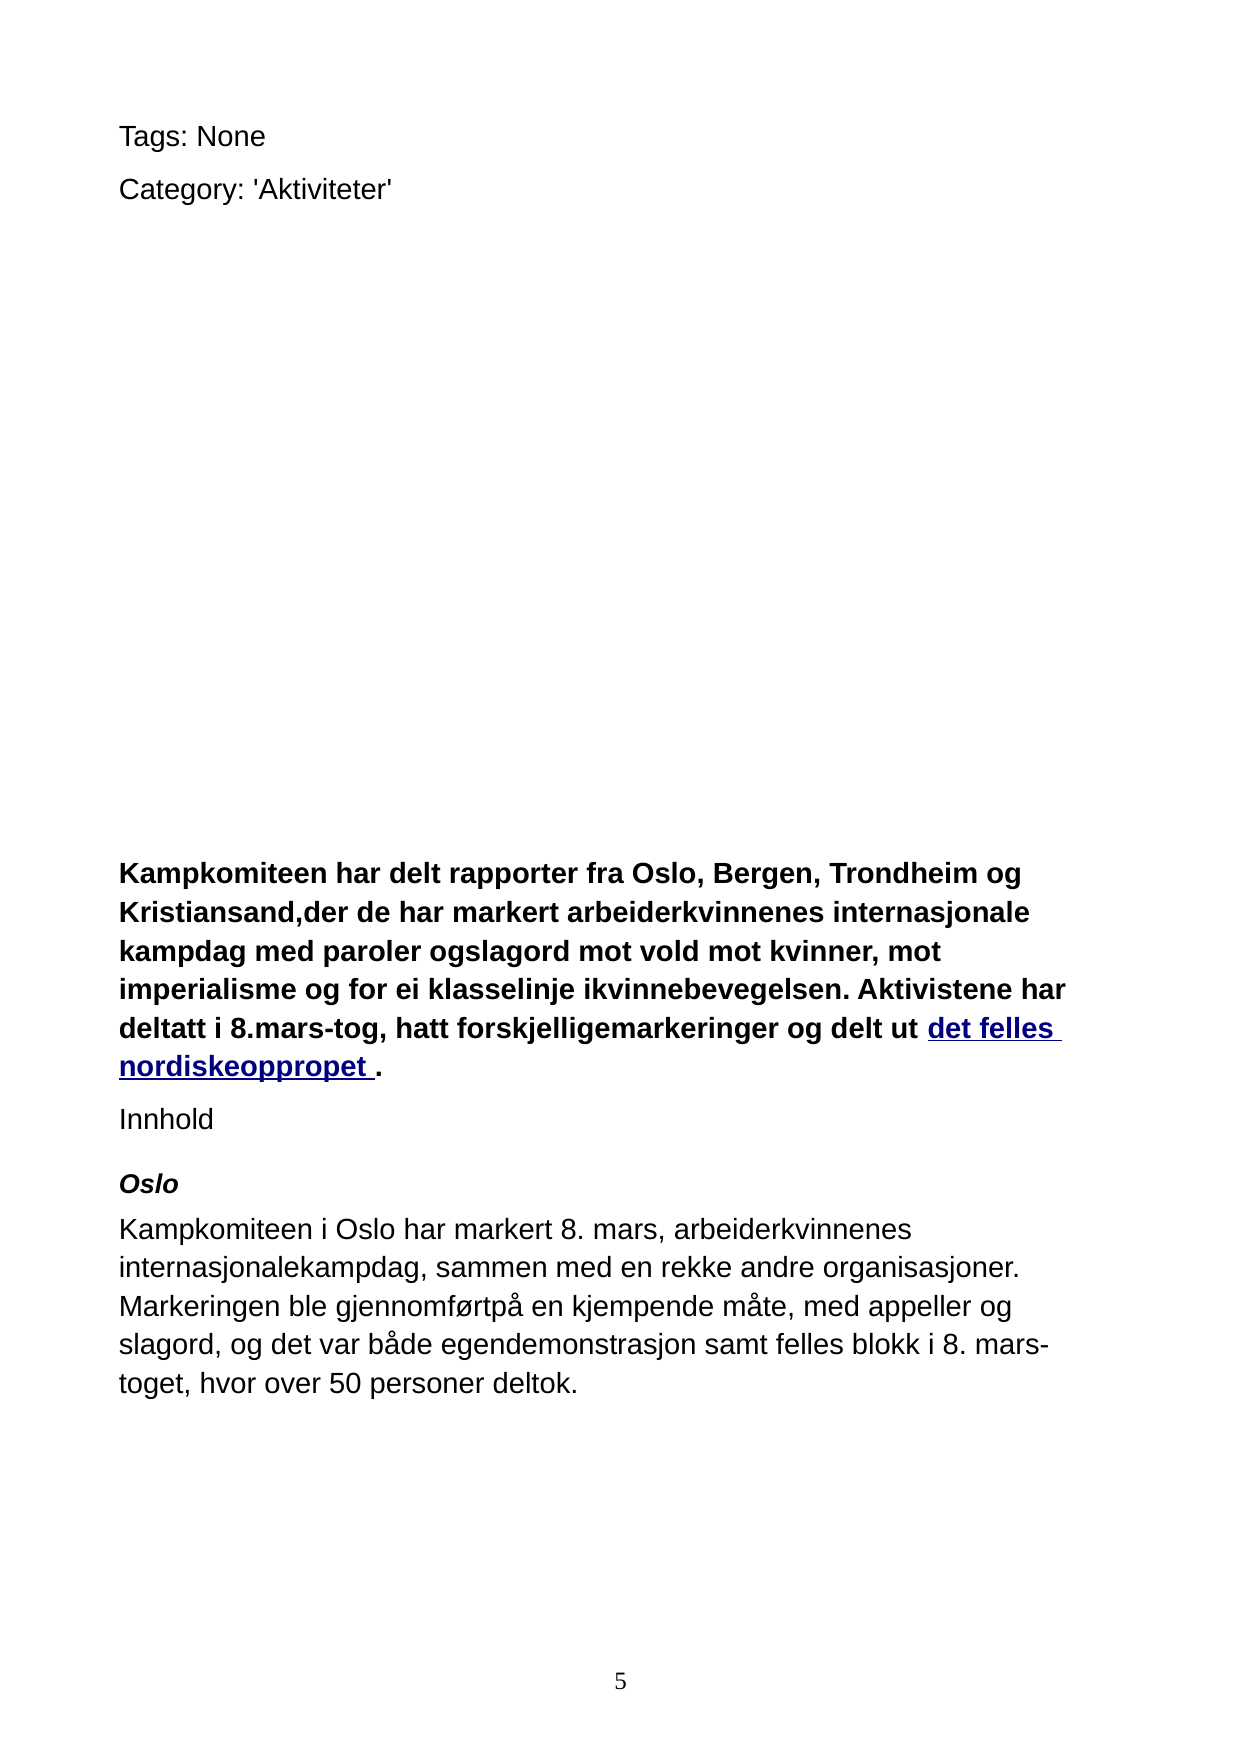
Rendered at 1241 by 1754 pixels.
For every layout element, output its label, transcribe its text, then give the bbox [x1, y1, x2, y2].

text Kampkomiteen i Oslo har markert 8. mars, arbeiderkvinnenes internasjonalekampdag, sammen med en rekke andre organisasjoner. Markeringen ble gjennomførtpå en kjempende måte, med appeller og slagord, og det var både egendemonstrasjon samt felles blokk i 8. mars-toget, hvor over 50 personer deltok. [118, 1212, 1122, 1399]
text Innhold [118, 1102, 1122, 1136]
text Tags: None [118, 118, 1122, 152]
text Category: 'Aktiviteter' [118, 172, 1122, 205]
text Kampkomiteen har delt rapporter fra Oslo, Bergen, Trondheim og Kristiansand,der de har markert arbeiderkvinnenes internasjonale kampdag med paroler ogslagord mot vold mot kvinner, mot imperialisme og for ei klasselinje ikvinnebevegelsen. Aktivistene har deltatt i 8.mars-tog, hatt forskjelligemarkeringer og delt ut det felles nordiskeoppropet . [118, 856, 1122, 1083]
subtitle Oslo [118, 1168, 1122, 1199]
